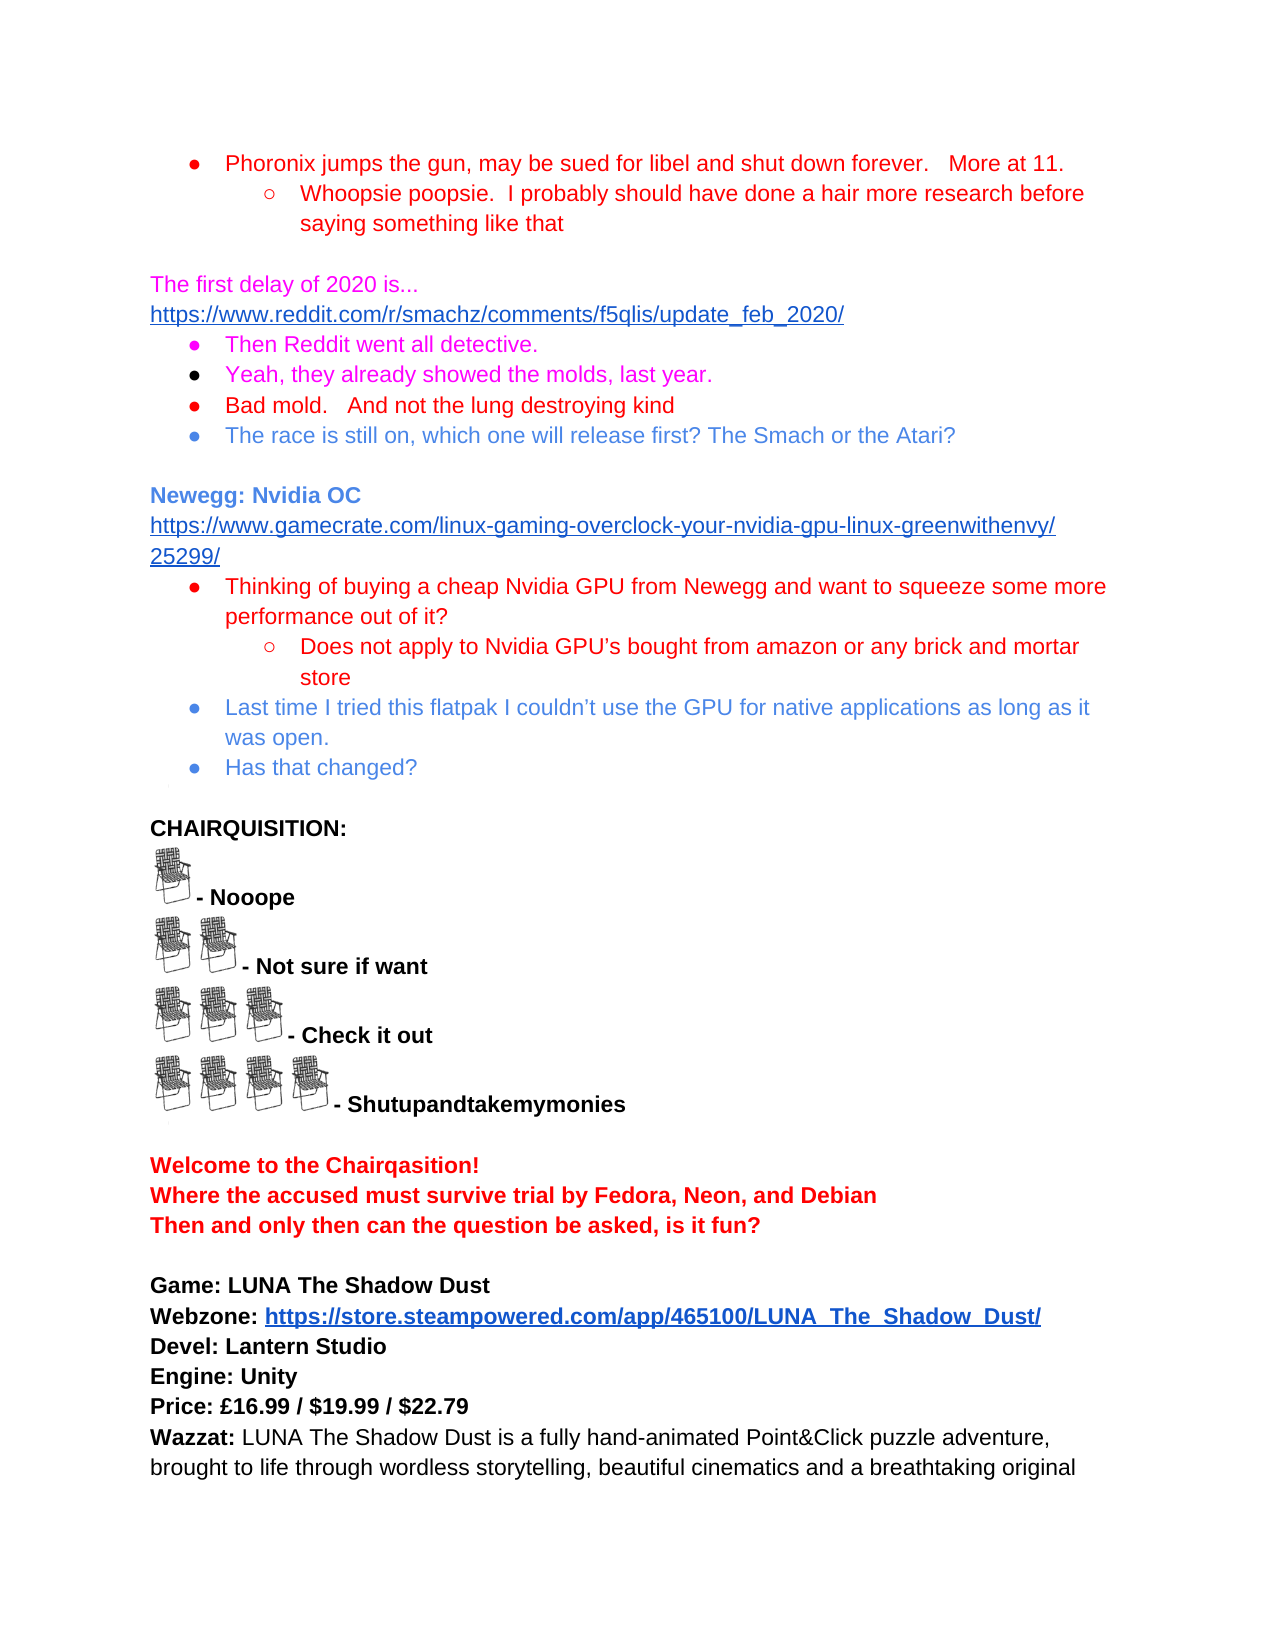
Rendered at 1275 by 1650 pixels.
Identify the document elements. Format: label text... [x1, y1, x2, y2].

picture [150, 983, 288, 1044]
text - Check it out [150, 983, 1125, 1048]
list Thinking of buying a cheap Nvidia GPU from Newegg and want to squeeze some more performance out of it? [187, 573, 1125, 629]
text Webzone: https://store.steampowered.com/app/465100/LUNA_The_Shadow_Dust/ [150, 1303, 1125, 1329]
picture [150, 1052, 334, 1113]
text The first delay of 2020 is... [150, 271, 1125, 297]
text - Not sure if want [150, 914, 1125, 979]
list Phoronix jumps the gun, may be sued for libel and shut down forever. More at 11. [187, 150, 1125, 176]
text Game: LUNA The Shadow Dust [150, 1272, 1125, 1299]
list Last time I tried this flatpak I couldn’t use the GPU for native applications as long as it was open. [187, 694, 1125, 750]
list The race is still on, which one will release first? The Smach or the Atari? [187, 422, 1125, 448]
text Where the accused must survive trial by Fedora, Neon, and Debian [150, 1182, 1125, 1208]
text CHAIRQUISITION: - Nooope [150, 814, 1125, 910]
list Then Reddit went all detective. [187, 331, 1125, 358]
list Yeah, they already showed the molds, last year. [187, 361, 1125, 388]
text - Shutupandtakemymonies [150, 1052, 1125, 1118]
text Wazzat: LUNA The Shadow Dust is a fully hand-animated Point&Click puzzle adventure, brought to life through wordless storytelling, beautiful cinematics and a breathtaking original [150, 1423, 1125, 1480]
text Price: £16.99 / $19.99 / $22.79 [150, 1393, 1125, 1420]
text Devel: Lantern Studio [150, 1333, 1125, 1359]
picture [150, 913, 242, 975]
picture [150, 844, 196, 906]
list Whoopsie poopsie. I probably should have done a hair more research before saying something like that [262, 180, 1125, 237]
text Welcome to the Chairqasition! [150, 1152, 1125, 1178]
text Engine: Unity [150, 1363, 1125, 1389]
list Bad mold. And not the lung destroying kind [187, 392, 1125, 418]
text https://www.reddit.com/r/smachz/comments/f5qlis/update_feb_2020/ [150, 301, 1125, 327]
list Does not apply to Nvidia GPU’s bought from amazon or any brick and mortar store [262, 633, 1125, 690]
text https://www.gamecrate.com/linux-gaming-overclock-your-nvidia-gpu-linux-greenwithenvy/25299/ [150, 512, 1125, 569]
list Has that changed? [187, 754, 1125, 781]
text Newegg: Nvidia OC [150, 482, 1125, 509]
text Then and only then can the question be asked, is it fun? [150, 1212, 1125, 1238]
